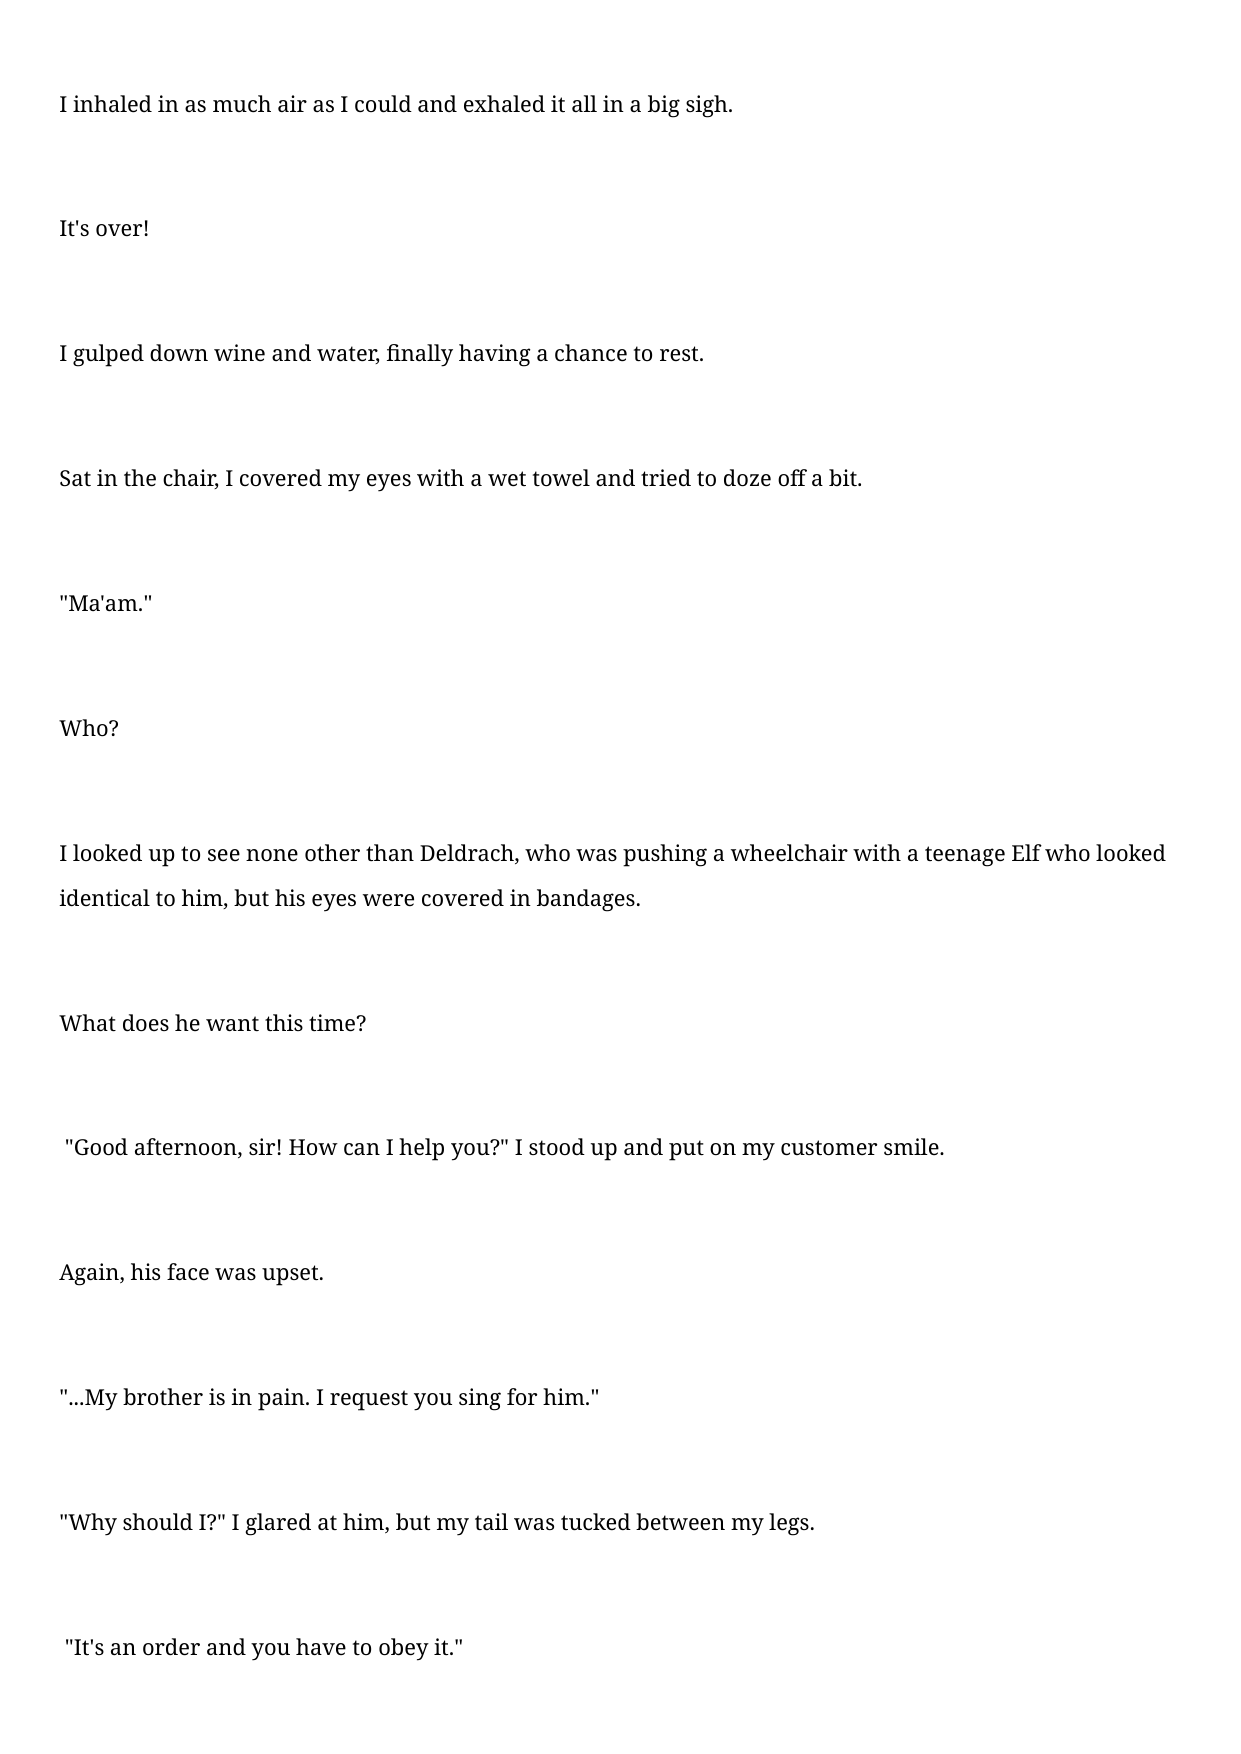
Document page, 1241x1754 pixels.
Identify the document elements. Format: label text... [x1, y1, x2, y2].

text "Ma'am." [59, 588, 1181, 618]
text I looked up to see none other than Deldrach, who was pushing a wheelchair with a teenage Elf who looked identical to him, but his eyes were covered in bandages. [59, 838, 1181, 912]
text Who? [59, 713, 1181, 743]
text "It's an order and you have to obey it." [59, 1632, 1181, 1662]
text "...My brother is in pain. I request you sing for him." [59, 1382, 1181, 1412]
text Again, his face was upset. [59, 1257, 1181, 1287]
text "Why should I?" I glared at him, but my tail was tucked between my legs. [59, 1507, 1181, 1537]
text What does he want this time? [59, 1007, 1181, 1037]
text I gulped down wine and water, finally having a chance to rest. [59, 338, 1181, 368]
text I inhaled in as much air as I could and exhaled it all in a big sigh. [59, 88, 1181, 118]
text Sat in the chair, I covered my eyes with a wet towel and tried to doze off a bit. [59, 463, 1181, 493]
text It's over! [59, 213, 1181, 243]
text "Good afternoon, sir! How can I help you?" I stood up and put on my customer smile. [59, 1132, 1181, 1162]
